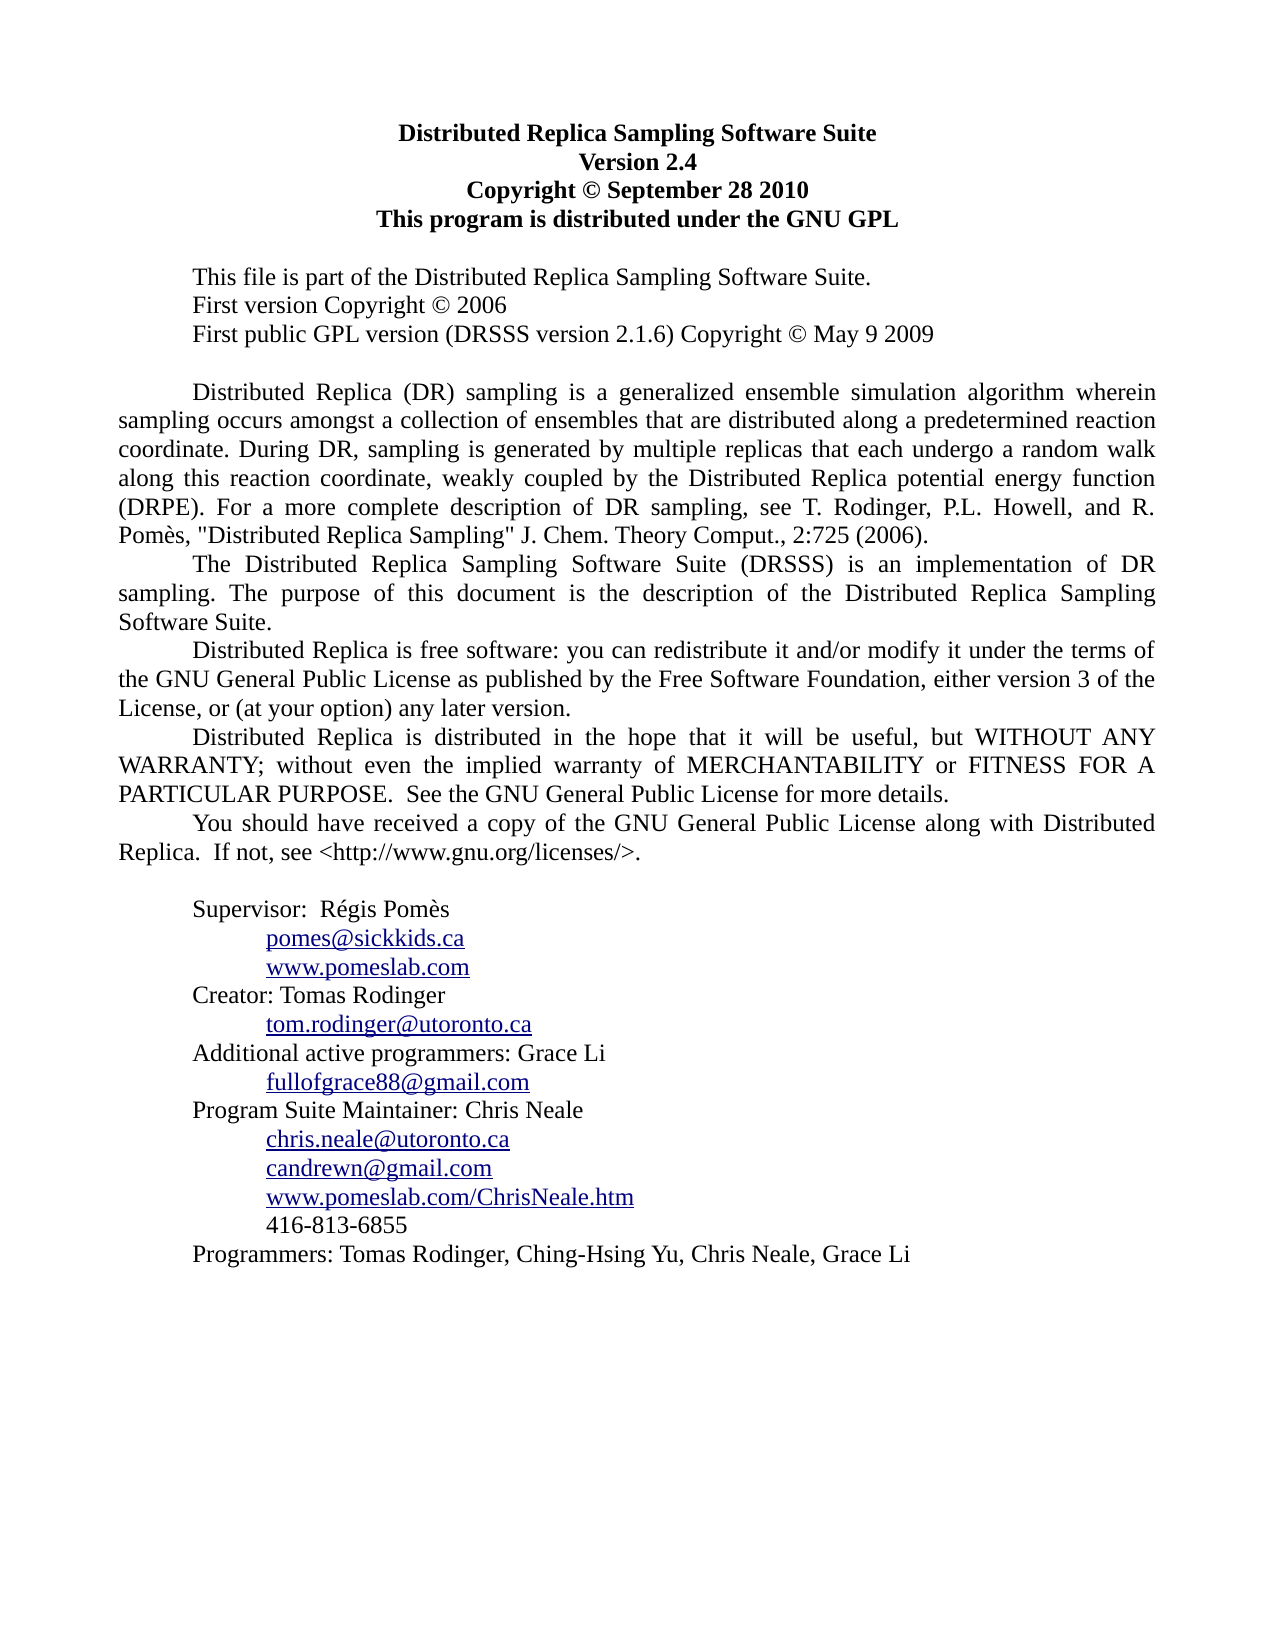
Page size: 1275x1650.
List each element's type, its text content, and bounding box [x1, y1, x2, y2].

text Distributed Replica is distributed in the hope that it will be useful, but WITHOUT ANY WARRANTY; without even the implied warranty of MERCHANTABILITY or FITNESS FOR A PARTICULAR PURPOSE. See the GNU General Public License for more details. [118, 722, 1157, 808]
text Copyright © September 28 2010 [118, 176, 1157, 204]
text Programmers: Tomas Rodinger, Ching-Hsing Yu, Chris Neale, Grace Li [118, 1239, 1157, 1268]
text Version 2.4 [118, 147, 1157, 176]
text tom.rodinger@utoronto.ca [118, 1009, 1157, 1038]
text First public GPL version (DRSSS version 2.1.6) Copyright © May 9 2009 [118, 319, 1157, 348]
text You should have received a copy of the GNU General Public License along with Distributed Replica. If not, see <http://www.gnu.org/licenses/>. [118, 808, 1157, 866]
text Distributed Replica Sampling Software Suite [118, 118, 1157, 147]
text candrewn@gmail.com [118, 1153, 1157, 1182]
text 416-813-6855 [118, 1211, 1157, 1239]
text chris.neale@utoronto.ca [118, 1124, 1157, 1153]
text pomes@sickkids.ca [118, 923, 1157, 952]
text Distributed Replica (DR) sampling is a generalized ensemble simulation algorithm wherein sampling occurs amongst a collection of ensembles that are distributed along a predetermined reaction coordinate. During DR, sampling is generated by multiple replicas that each undergo a random walk along this reaction coordinate, weakly coupled by the Distributed Replica potential energy function (DRPE). For a more complete description of DR sampling, see T. Rodinger, P.L. Howell, and R. Pomès, "Distributed Replica Sampling" J. Chem. Theory Comput., 2:725 (2006). [118, 377, 1157, 549]
text www.pomeslab.com [118, 952, 1157, 981]
text Program Suite Maintainer: Chris Neale [118, 1096, 1157, 1124]
text This program is distributed under the GNU GPL [118, 204, 1157, 233]
text Supervisor: Régis Pomès [118, 894, 1157, 923]
text www.pomeslab.com/ChrisNeale.htm [118, 1182, 1157, 1211]
text Additional active programmers: Grace Li [118, 1038, 1157, 1067]
text Distributed Replica is free software: you can redistribute it and/or modify it under the terms of the GNU General Public License as published by the Free Software Foundation, either version 3 of the License, or (at your option) any later version. [118, 636, 1157, 722]
text First version Copyright © 2006 [118, 291, 1157, 319]
text The Distributed Replica Sampling Software Suite (DRSSS) is an implementation of DR sampling. The purpose of this document is the description of the Distributed Replica Sampling Software Suite. [118, 549, 1157, 636]
text Creator: Tomas Rodinger [118, 981, 1157, 1009]
text fullofgrace88@gmail.com [118, 1067, 1157, 1096]
text This file is part of the Distributed Replica Sampling Software Suite. [118, 262, 1157, 291]
